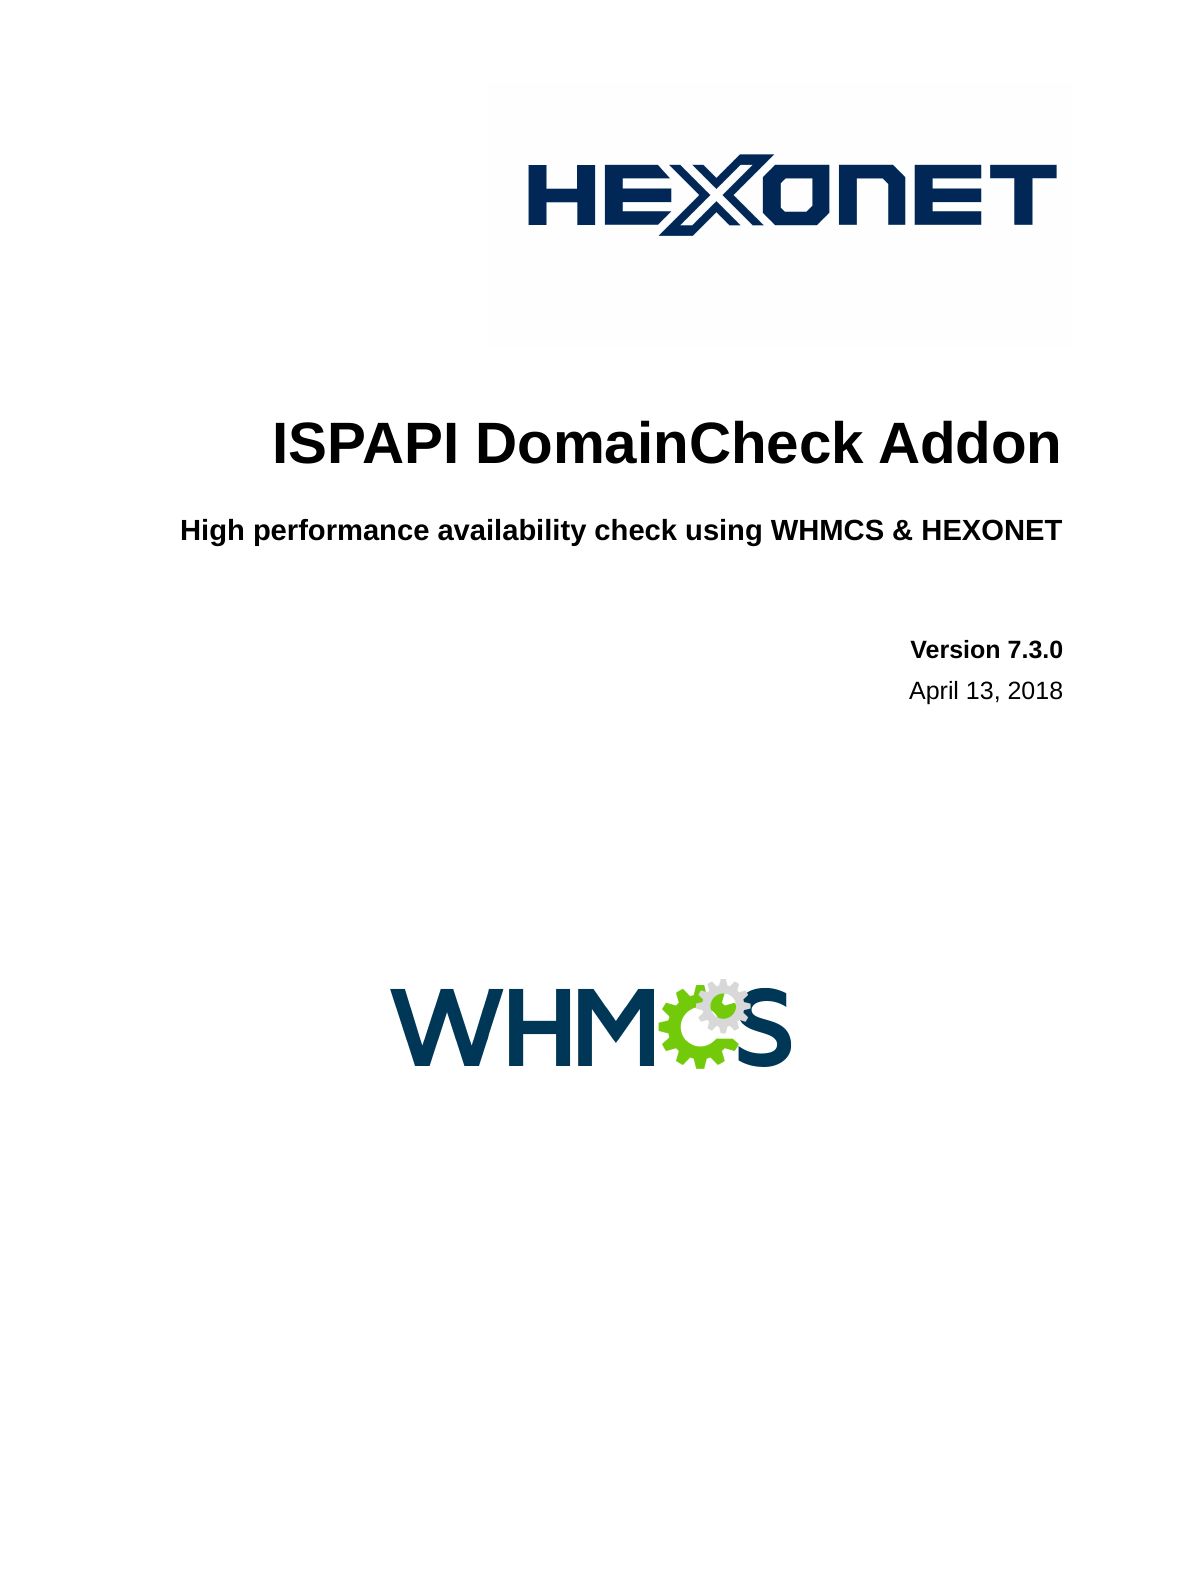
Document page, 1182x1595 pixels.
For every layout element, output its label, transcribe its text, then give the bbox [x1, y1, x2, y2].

subtitle High performance availability check using WHMCS & HEXONET [118, 513, 1063, 547]
text April 13, 2018 [118, 676, 1063, 705]
title ISPAPI DomainCheck Addon [118, 409, 1063, 476]
picture [387, 975, 794, 1074]
picture [486, 82, 1072, 347]
text Version 7.3.0 [118, 635, 1063, 664]
